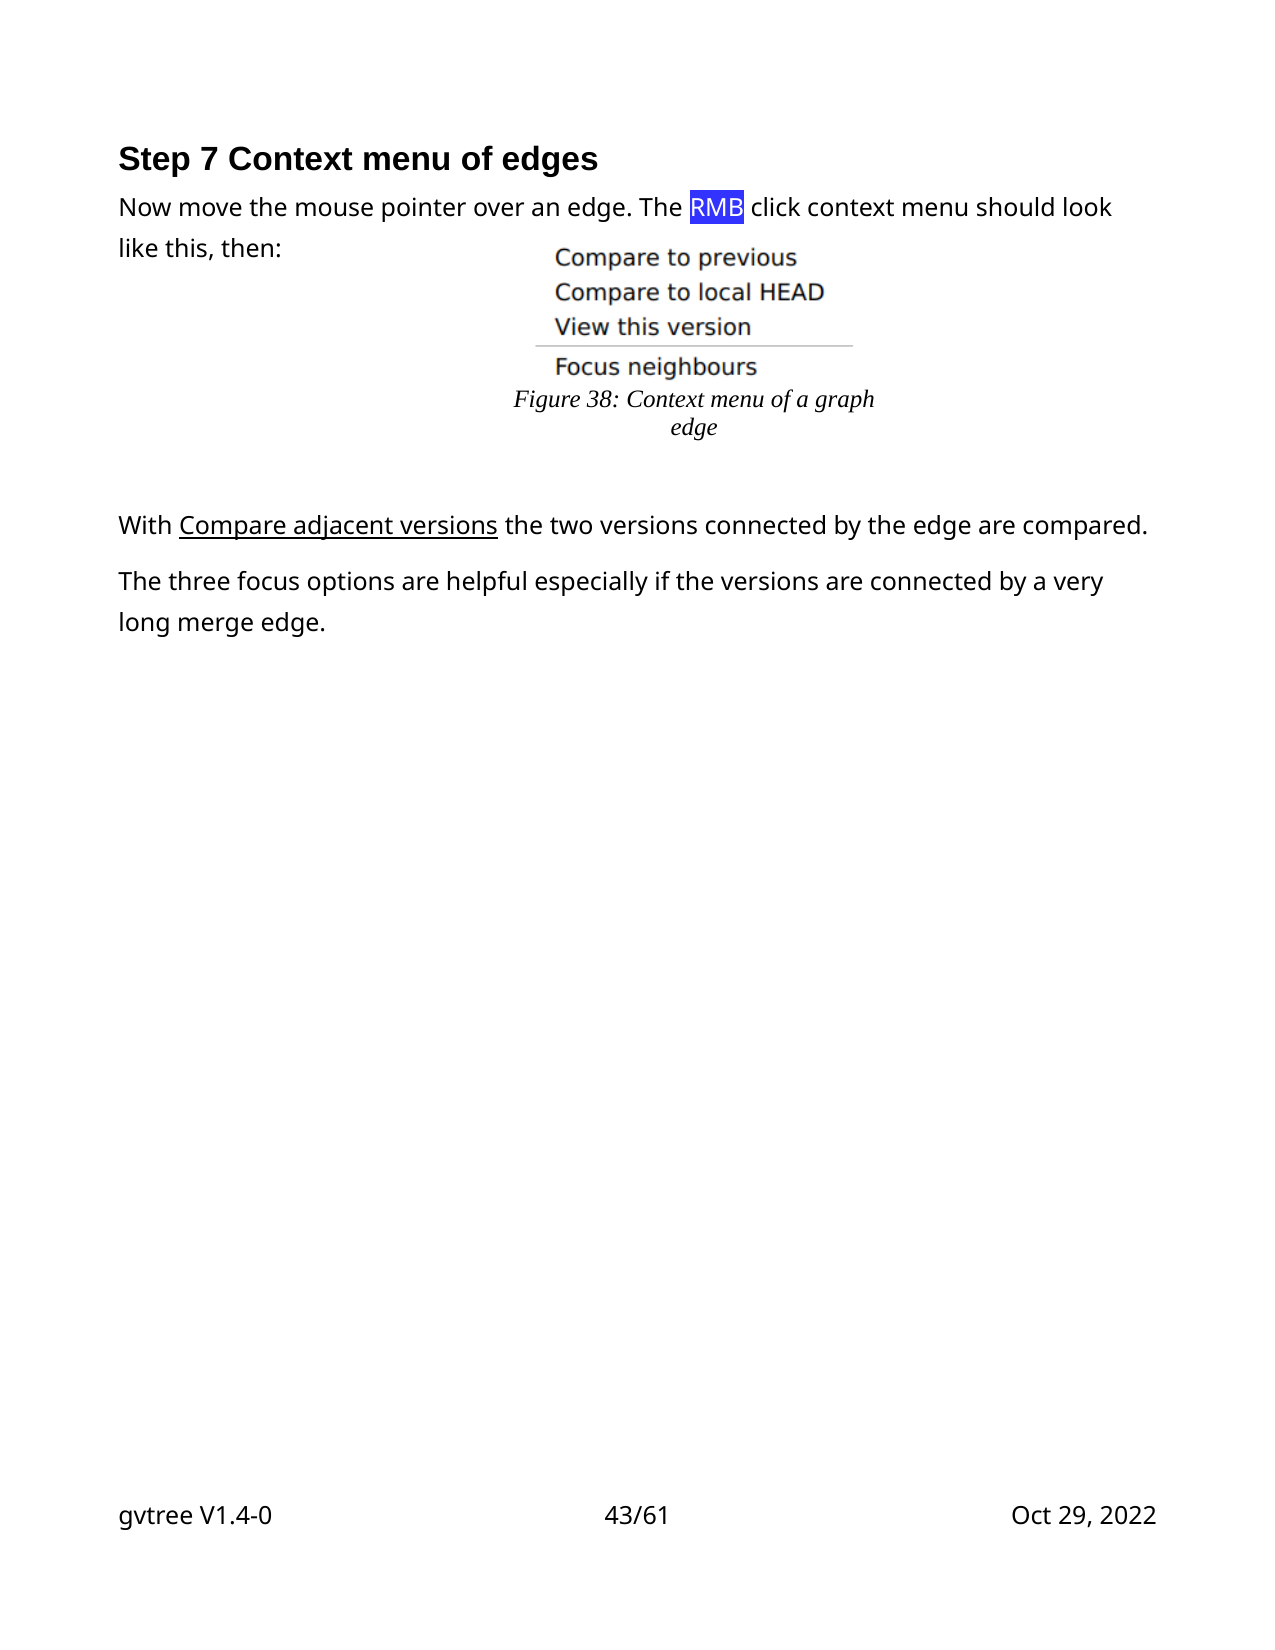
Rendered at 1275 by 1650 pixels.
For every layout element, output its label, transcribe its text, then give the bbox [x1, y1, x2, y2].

text [493, 441, 897, 451]
subtitle Step 7 Context menu of edges [118, 139, 1157, 178]
text Now move the mouse pointer over an edge. The RMB click context menu should look like this, then: [118, 190, 1157, 265]
text The three focus options are helpful especially if the versions are connected by a very long merge edge. [118, 563, 1157, 638]
picture [533, 240, 857, 384]
text With Compare adjacent versions the two versions connected by the edge are compared. [118, 508, 1157, 542]
text Figure 38: Context menu of a graph edge [493, 253, 897, 441]
